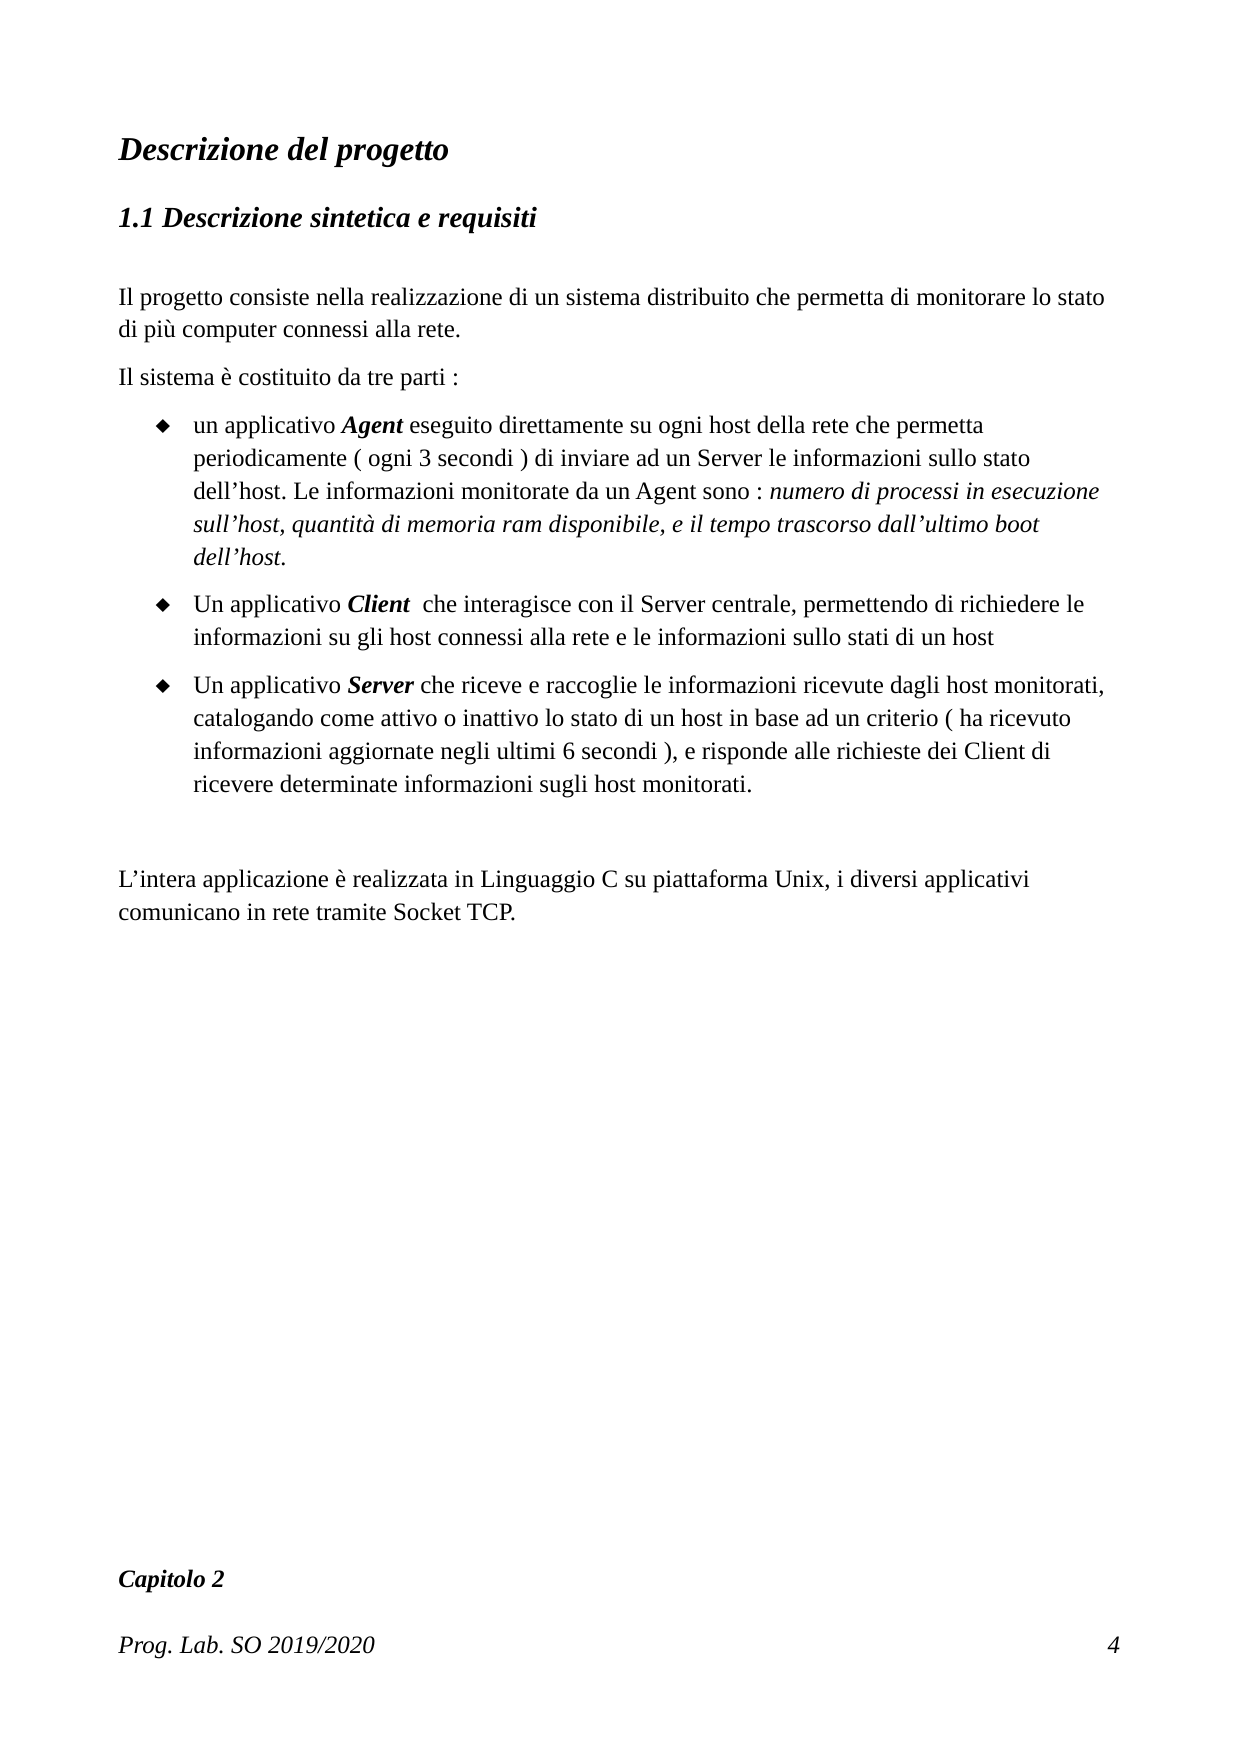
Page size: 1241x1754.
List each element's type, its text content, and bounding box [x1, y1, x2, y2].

text Il sistema è costituito da tre parti : [118, 362, 1122, 391]
text Il progetto consiste nella realizzazione di un sistema distribuito che permetta di monitorare lo stato di più computer connessi alla rete. [118, 282, 1122, 343]
list Un applicativo Client che interagisce con il Server centrale, permettendo di richiedere le informazioni su gli host connessi alla rete e le informazioni sullo stati di un host [156, 589, 1122, 651]
list un applicativo Agent eseguito direttamente su ogni host della rete che permetta periodicamente ( ogni 3 secondi ) di inviare ad un Server le informazioni sullo stato dell’host. Le informazioni monitorate da un Agent sono : numero di processi in esecuzione sull’host, quantità di memoria ram disponibile, e il tempo trascorso dall’ultimo boot dell’host. [156, 410, 1122, 571]
text Capitolo 2 [118, 1564, 1122, 1593]
text L’intera applicazione è realizzata in Linguaggio C su piattaforma Unix, i diversi applicativi comunicano in rete tramite Socket TCP. [118, 864, 1122, 926]
subtitle 1.1 Descrizione sintetica e requisiti [118, 200, 1122, 234]
list Un applicativo Server che riceve e raccoglie le informazioni ricevute dagli host monitorati, catalogando come attivo o inattivo lo stato di un host in base ad un criterio ( ha ricevuto informazioni aggiornate negli ultimi 6 secondi ), e risponde alle richieste dei Client di ricevere determinate informazioni sugli host monitorati. [156, 670, 1122, 798]
subtitle Descrizione del progetto [118, 129, 1122, 167]
